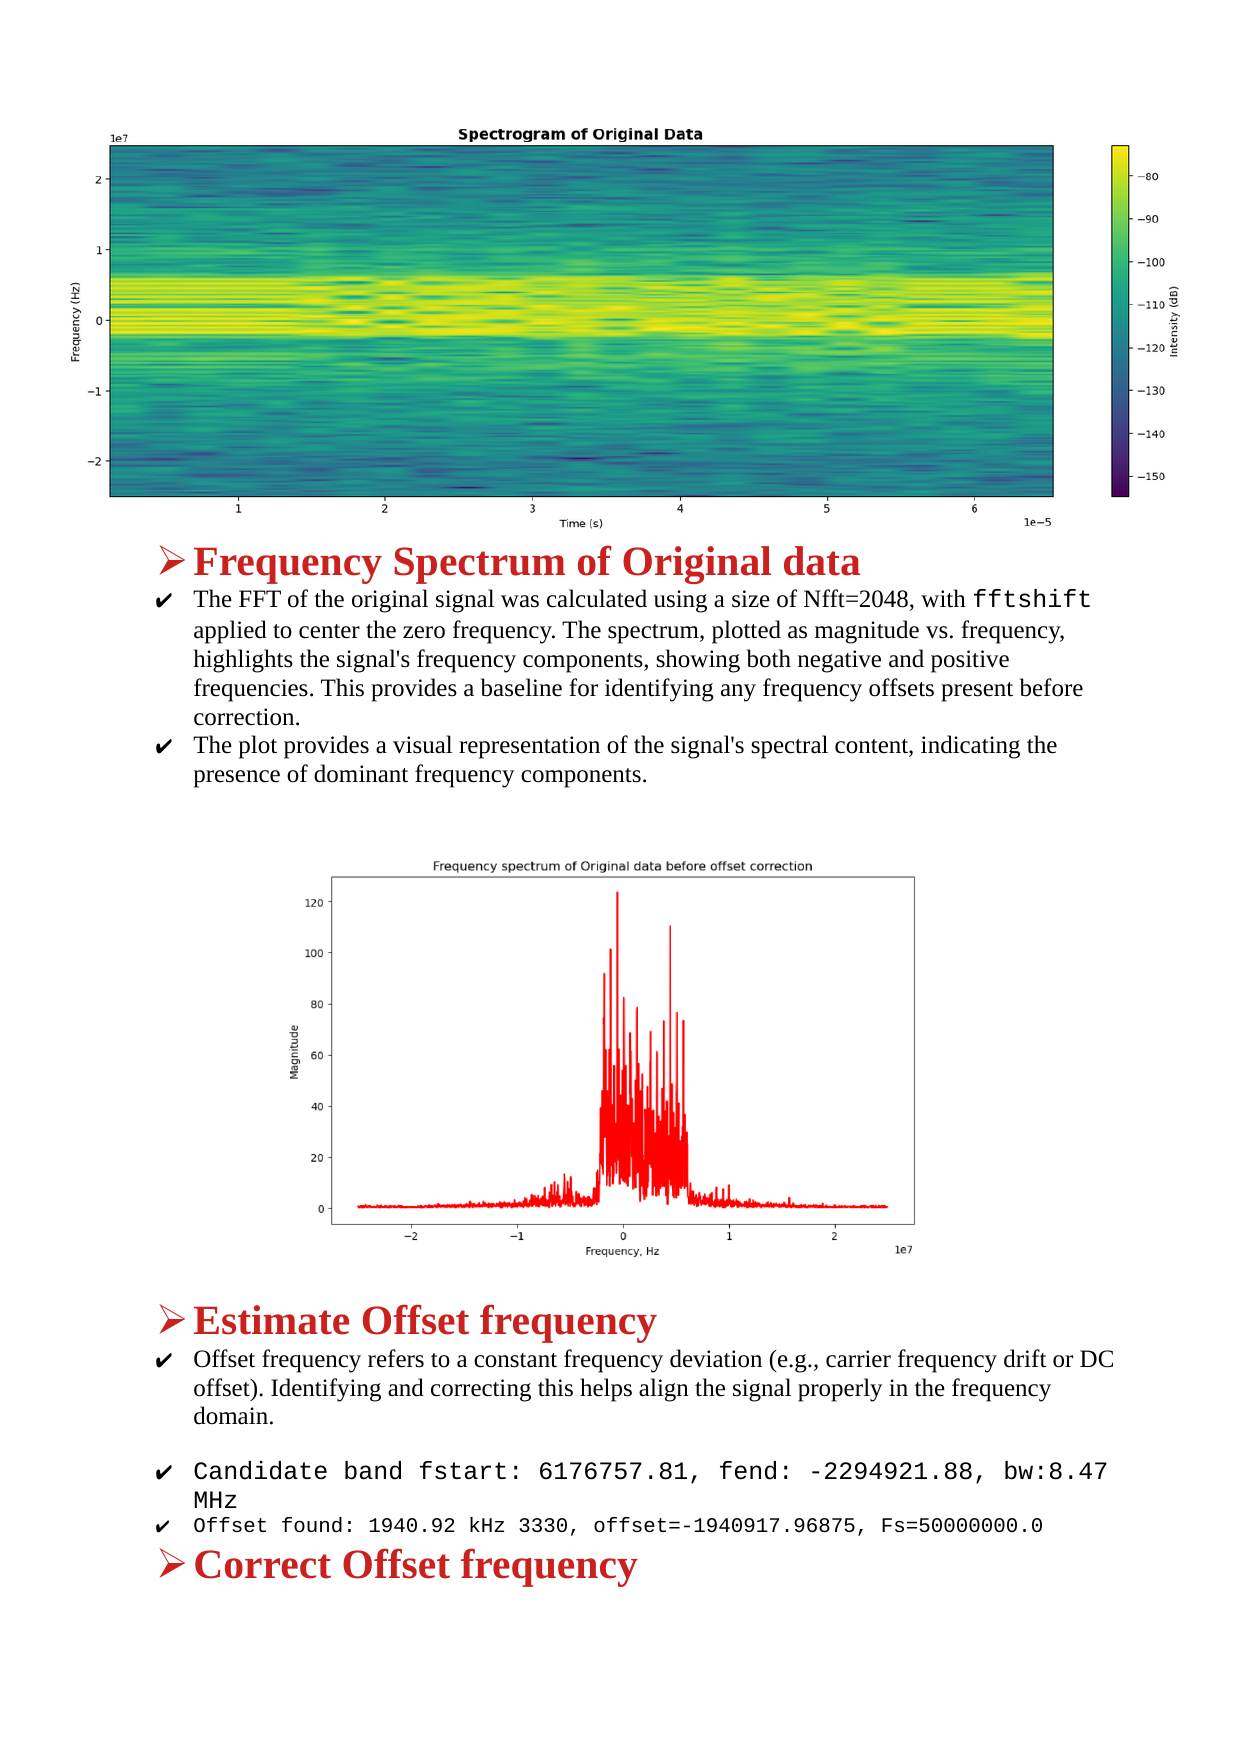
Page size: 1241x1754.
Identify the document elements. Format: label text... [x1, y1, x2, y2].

list Correct Offset frequency [156, 1539, 1122, 1587]
list Candidate band fstart: 6176757.81, fend: -2294921.88, bw:8.47 MHz [156, 1459, 1122, 1516]
list The plot provides a visual representation of the signal's spectral content, indicating the presence of dominant frequency components. [156, 730, 1122, 788]
list The FFT of the original signal was calculated using a size of Nfft​=2048, with fftshift applied to center the zero frequency. The spectrum, plotted as magnitude vs. frequency, highlights the signal's frequency components, showing both negative and positive frequencies. This provides a baseline for identifying any frequency offsets present before correction. [156, 584, 1122, 730]
list Offset found: 1940.92 kHz 3330, offset=-1940917.96875, Fs=50000000.0 [156, 1516, 1122, 1539]
picture [285, 857, 934, 1258]
list Frequency Spectrum of Original data [156, 537, 1122, 584]
picture [56, 118, 1184, 537]
list Offset frequency refers to a constant frequency deviation (e.g., carrier frequency drift or DC offset). Identifying and correcting this helps align the signal properly in the frequency domain. [156, 1344, 1122, 1430]
list Estimate Offset frequency [156, 1296, 1122, 1344]
